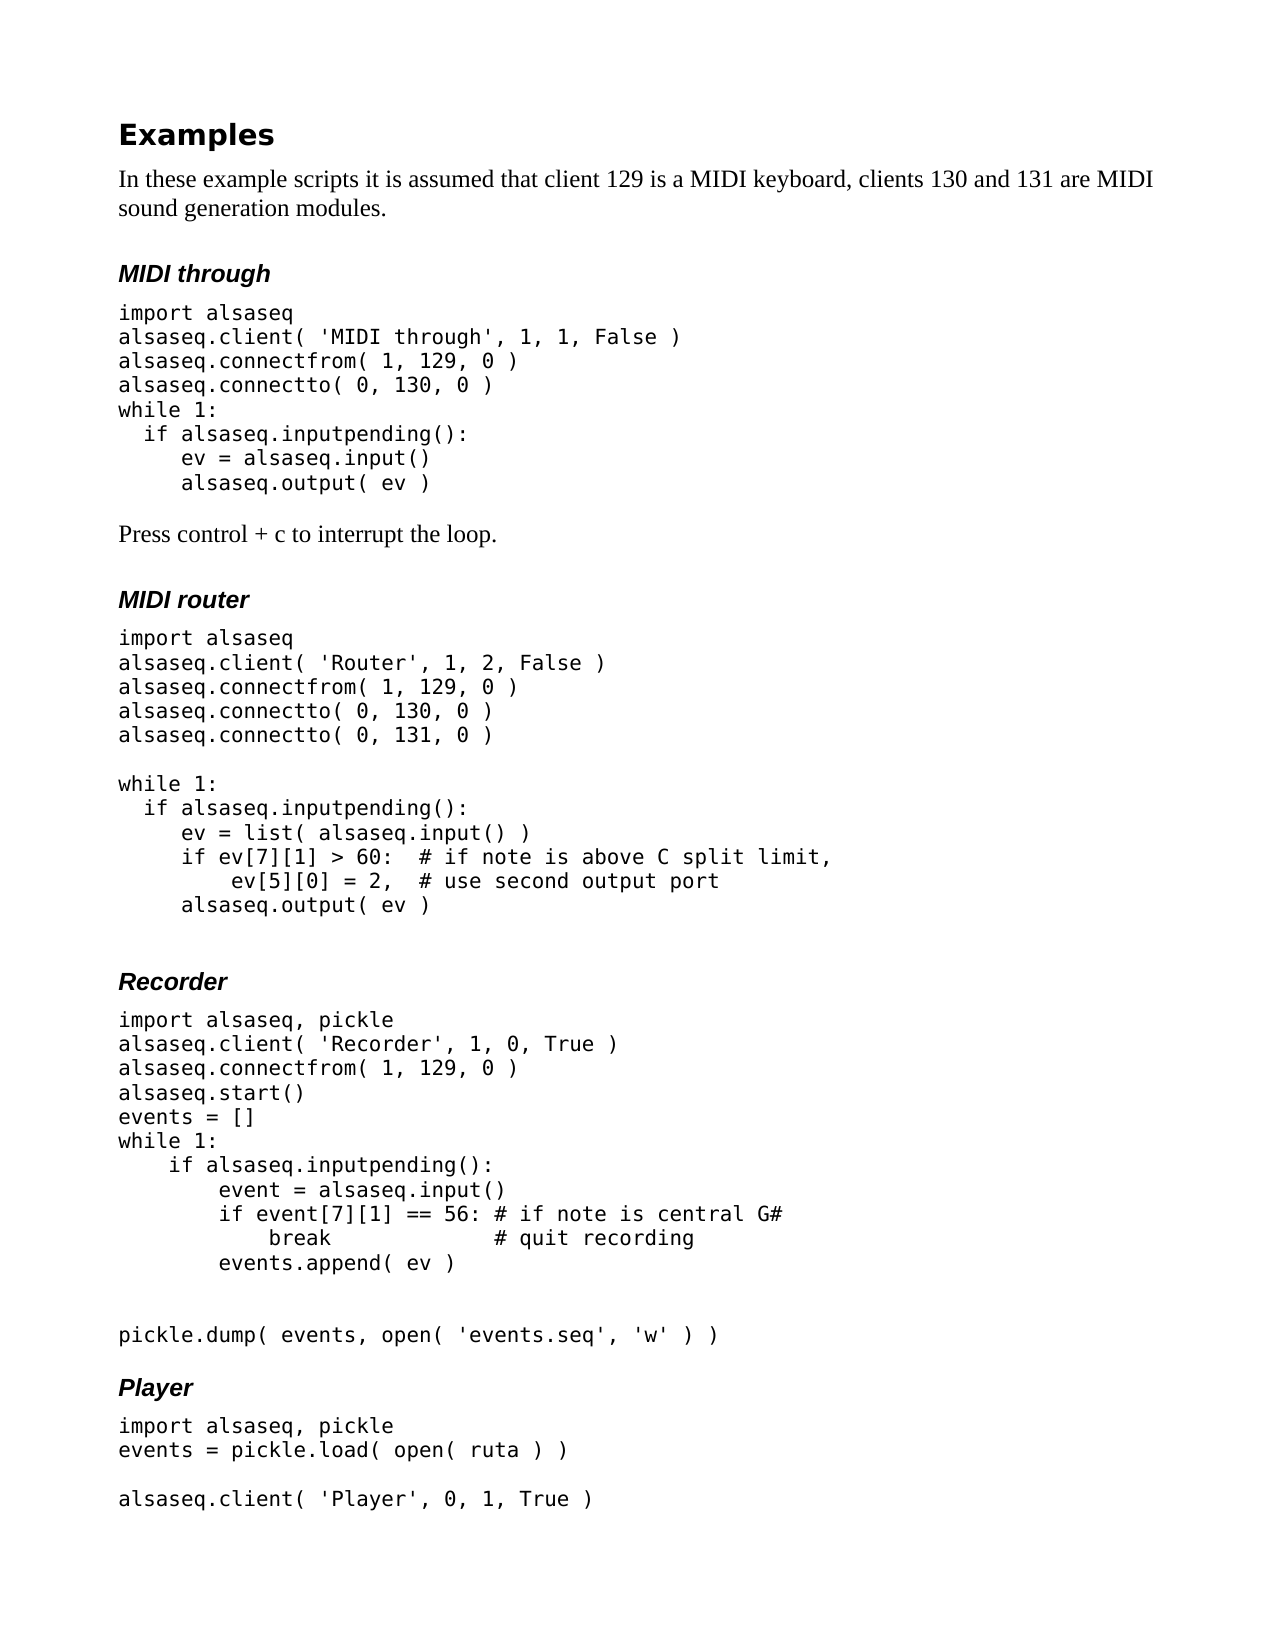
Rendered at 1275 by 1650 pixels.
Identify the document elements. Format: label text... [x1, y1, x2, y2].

text while 1: [118, 1129, 1157, 1153]
text alsaseq.start() [118, 1081, 1157, 1105]
subtitle MIDI through [118, 259, 1157, 288]
subtitle MIDI router [118, 585, 1157, 614]
text if alsaseq.inputpending(): [118, 422, 1157, 446]
text alsaseq.connectto( 0, 131, 0 ) [118, 723, 1157, 748]
text ev = alsaseq.input() [118, 446, 1157, 471]
text alsaseq.client( 'MIDI through', 1, 1, False ) [118, 325, 1157, 349]
text events.append( ev ) [118, 1251, 1157, 1275]
text alsaseq.connectto( 0, 130, 0 ) [118, 699, 1157, 723]
text alsaseq.client( 'Router', 1, 2, False ) [118, 651, 1157, 675]
subtitle Player [118, 1373, 1157, 1401]
subtitle Examples [118, 118, 1157, 152]
text ev[5][0] = 2, # use second output port [118, 869, 1157, 893]
subtitle Recorder [118, 967, 1157, 995]
text alsaseq.output( ev ) [118, 471, 1157, 495]
text import alsaseq [118, 626, 1157, 651]
text if alsaseq.inputpending(): [118, 1153, 1157, 1178]
text import alsaseq, pickle [118, 1008, 1157, 1032]
text if ev[7][1] > 60: # if note is above C split limit, [118, 845, 1157, 869]
text events = [] [118, 1105, 1157, 1129]
text import alsaseq [118, 301, 1157, 325]
text import alsaseq, pickle [118, 1414, 1157, 1438]
text alsaseq.connectfrom( 1, 129, 0 ) [118, 1056, 1157, 1081]
text alsaseq.connectto( 0, 130, 0 ) [118, 373, 1157, 398]
text events = pickle.load( open( ruta ) ) [118, 1438, 1157, 1462]
text alsaseq.connectfrom( 1, 129, 0 ) [118, 675, 1157, 699]
text alsaseq.output( ev ) [118, 893, 1157, 918]
text while 1: [118, 398, 1157, 422]
text ev = list( alsaseq.input() ) [118, 821, 1157, 845]
text pickle.dump( events, open( 'events.seq', 'w' ) ) [118, 1323, 1157, 1348]
text event = alsaseq.input() [118, 1178, 1157, 1202]
text if alsaseq.inputpending(): [118, 796, 1157, 821]
text Press control + c to interrupt the loop. [118, 519, 1157, 548]
text while 1: [118, 772, 1157, 796]
text alsaseq.connectfrom( 1, 129, 0 ) [118, 349, 1157, 373]
text alsaseq.client( 'Player', 0, 1, True ) [118, 1487, 1157, 1511]
text In these example scripts it is assumed that client 129 is a MIDI keyboard, clients 130 and 131 are MIDI sound generation modules. [118, 164, 1157, 222]
text if event[7][1] == 56: # if note is central G# [118, 1202, 1157, 1226]
text break # quit recording [118, 1226, 1157, 1251]
text alsaseq.client( 'Recorder', 1, 0, True ) [118, 1032, 1157, 1056]
